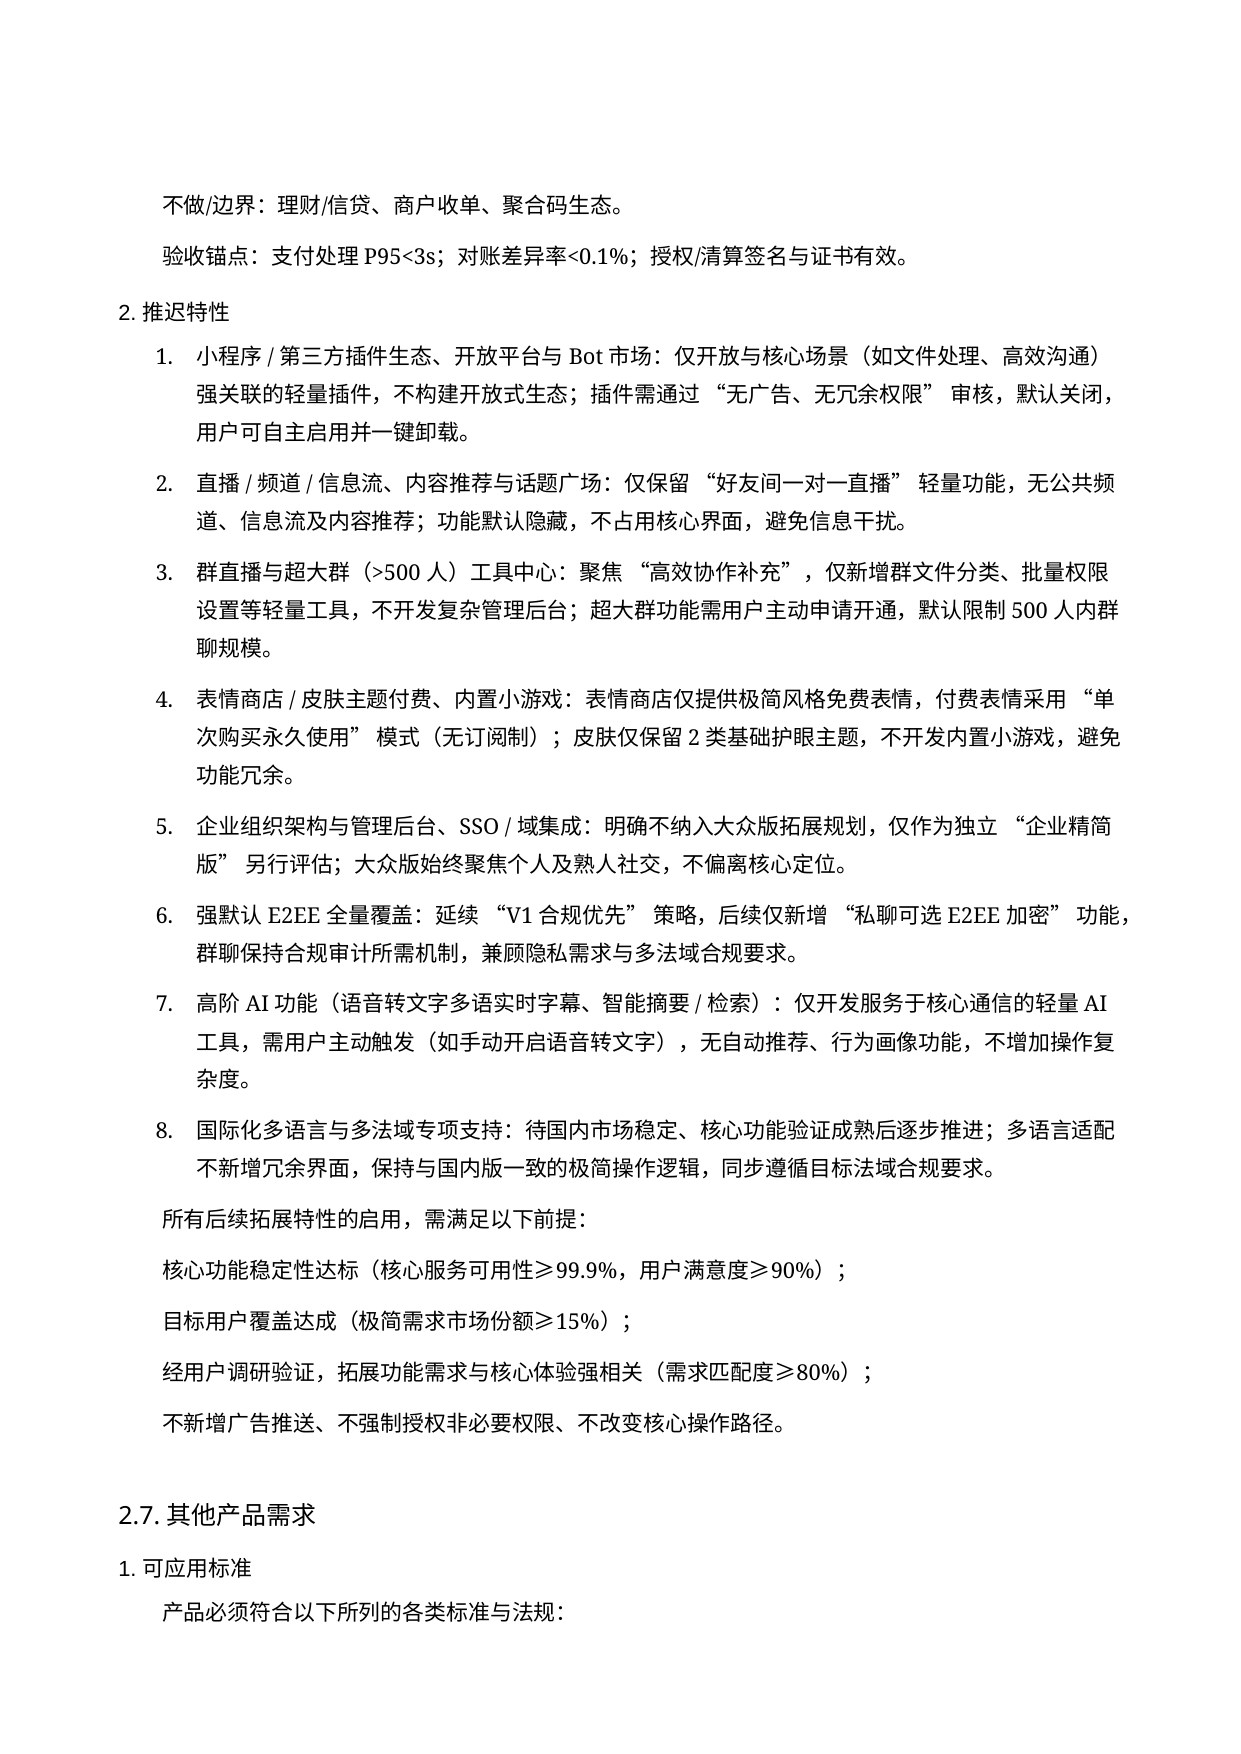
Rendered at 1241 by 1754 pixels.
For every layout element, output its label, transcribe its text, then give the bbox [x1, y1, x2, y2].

list 直播 / 频道 / 信息流、内容推荐与话题广场：仅保留 “好友间一对一直播” 轻量功能，无公共频道、信息流及内容推荐；功能默认隐藏，不占用核心界面，避免信息干扰。 [155, 466, 1122, 536]
list 表情商店 / 皮肤主题付费、内置小游戏：表情商店仅提供极简风格免费表情，付费表情采用 “单次购买永久使用” 模式（无订阅制）；皮肤仅保留 2 类基础护眼主题，不开发内置小游戏，避免功能冗余。 [155, 682, 1122, 789]
text 经用户调研验证，拓展功能需求与核心体验强相关（需求匹配度≥80%）； [118, 1355, 1122, 1387]
text 核心功能稳定性达标（核心服务可用性≥99.9%，用户满意度≥90%）； [118, 1253, 1122, 1285]
subtitle 推迟特性 [118, 295, 1122, 327]
text 不做/边界：理财/信贷、商户收单、聚合码生态。 [118, 188, 1122, 219]
text 目标用户覆盖达成（极简需求市场份额≥15%）； [118, 1304, 1122, 1336]
list 高阶 AI 功能（语音转文字多语实时字幕、智能摘要 / 检索）：仅开发服务于核心通信的轻量 AI 工具，需用户主动触发（如手动开启语音转文字），无自动推荐、行为画像功能，不增加操作复杂度。 [155, 986, 1122, 1094]
text 不新增广告推送、不强制授权非必要权限、不改变核心操作路径。 [118, 1406, 1122, 1438]
subtitle 可应用标准 [118, 1551, 1122, 1582]
list 小程序 / 第三方插件生态、开放平台与 Bot 市场：仅开放与核心场景（如文件处理、高效沟通）强关联的轻量插件，不构建开放式生态；插件需通过 “无广告、无冗余权限” 审核，默认关闭，用户可自主启用并一键卸载。 [155, 339, 1122, 447]
text 验收锚点：支付处理 P95<3s；对账差异率<0.1%；授权/清算签名与证书有效。 [118, 239, 1122, 270]
list 强默认 E2EE 全量覆盖：延续 “V1 合规优先” 策略，后续仅新增 “私聊可选 E2EE 加密” 功能，群聊保持合规审计所需机制，兼顾隐私需求与多法域合规要求。 [155, 898, 1122, 967]
list 国际化多语言与多法域专项支持：待国内市场稳定、核心功能验证成熟后逐步推进；多语言适配不新增冗余界面，保持与国内版一致的极简操作逻辑，同步遵循目标法域合规要求。 [155, 1113, 1122, 1183]
text 产品必须符合以下所列的各类标准与法规： [118, 1595, 1122, 1627]
text 所有后续拓展特性的启用，需满足以下前提： [118, 1202, 1122, 1234]
list 企业组织架构与管理后台、SSO / 域集成：明确不纳入大众版拓展规划，仅作为独立 “企业精简版” 另行评估；大众版始终聚焦个人及熟人社交，不偏离核心定位。 [155, 809, 1122, 878]
subtitle 其他产品需求 [118, 1495, 1122, 1532]
list 群直播与超大群（>500 人）工具中心：聚焦 “高效协作补充”，仅新增群文件分类、批量权限设置等轻量工具，不开发复杂管理后台；超大群功能需用户主动申请开通，默认限制 500 人内群聊规模。 [155, 555, 1122, 663]
